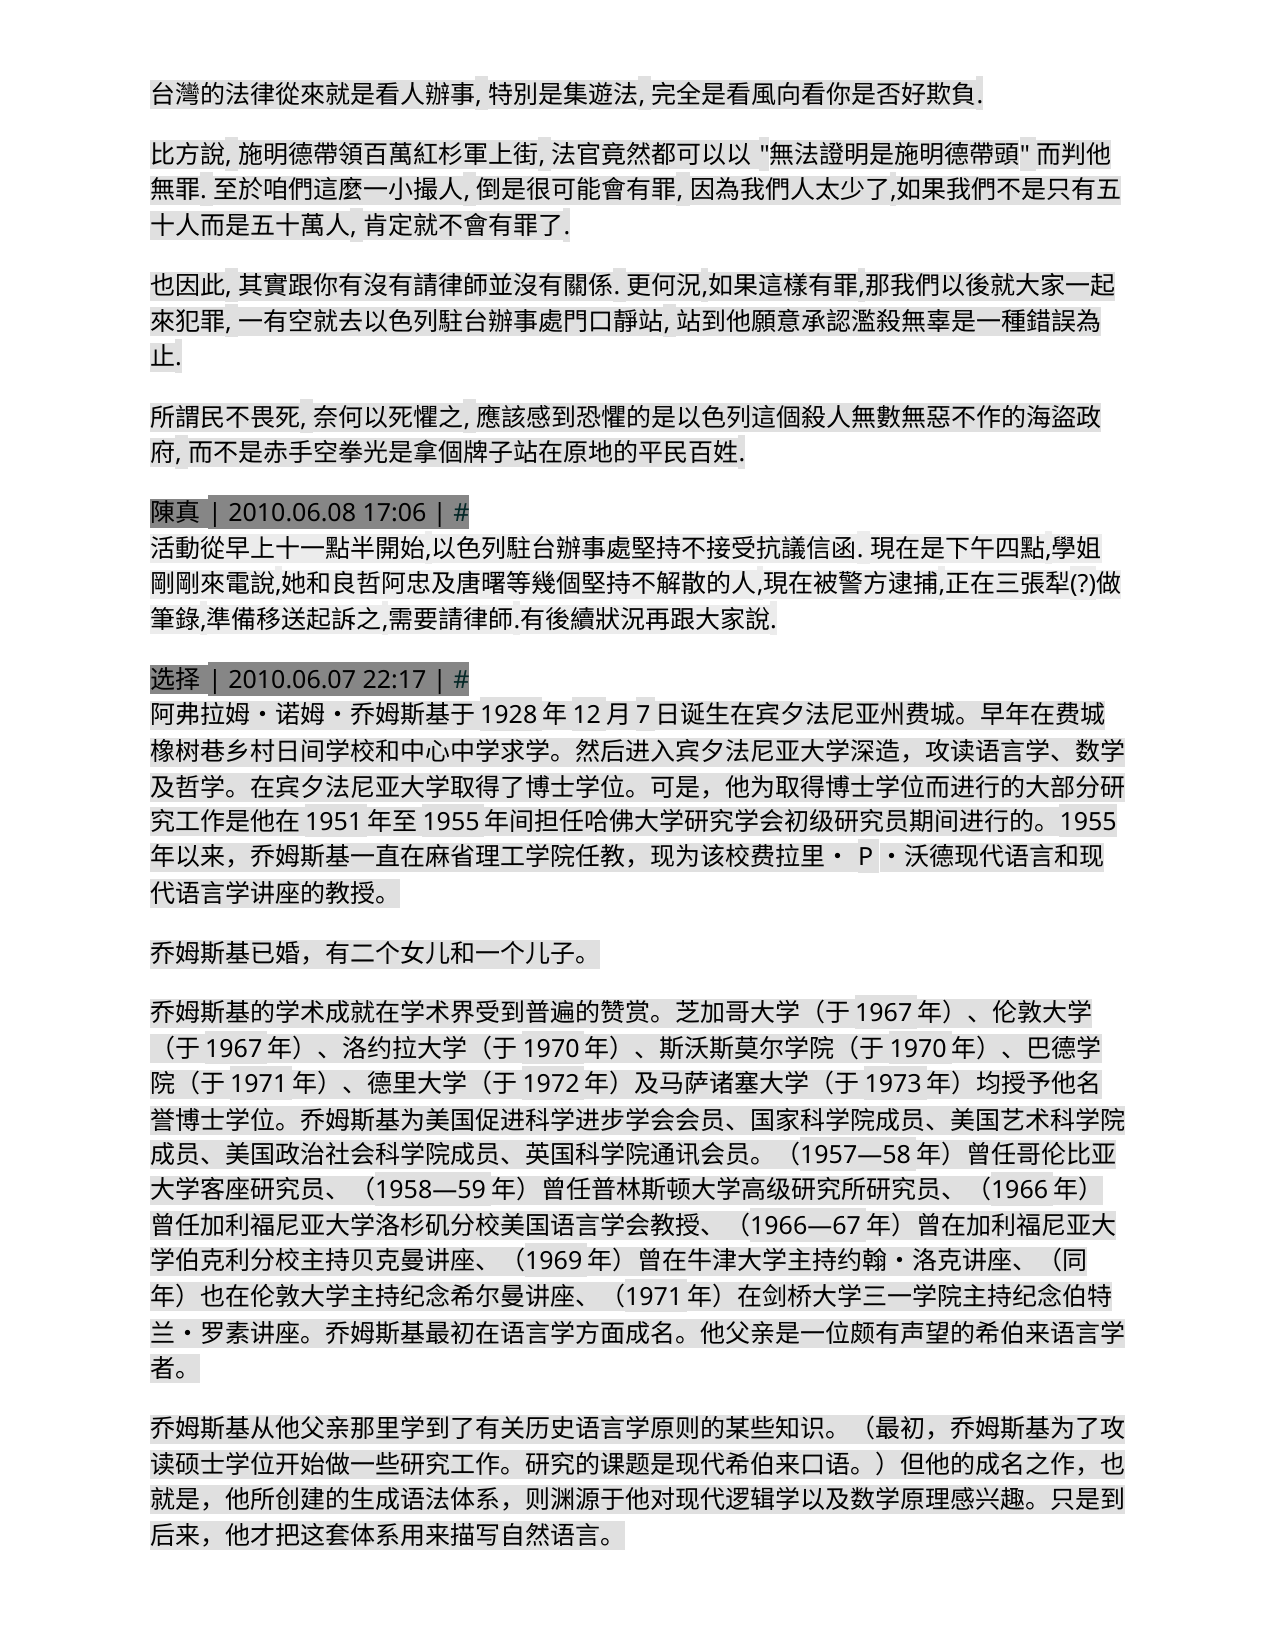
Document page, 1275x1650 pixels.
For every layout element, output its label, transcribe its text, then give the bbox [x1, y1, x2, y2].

text 乔姆斯基的学术成就在学术界受到普遍的赞赏。芝加哥大学（于1967年）、伦敦大学（于1967年）、洛约拉大学（于1970年）、斯沃斯莫尔学院（于1970年）、巴德学院（于1971年）、德里大学（于1972年）及马萨诸塞大学（于1973年）均授予他名誉博士学位。乔姆斯基为美国促进科学进步学会会员、国家科学院成员、美国艺术科学院成员、美国政治社会科学院成员、英国科学院通讯会员。（1957―58年）曾任哥伦比亚大学客座研究员、（1958―59年）曾任普林斯顿大学高级研究所研究员、（1966年）曾任加利福尼亚大学洛杉矶分校美国语言学会教授、（1966―67年）曾在加利福尼亚大学伯克利分校主持贝克曼讲座、（1969年）曾在牛津大学主持约翰・洛克讲座、（同年）也在伦敦大学主持纪念希尔曼讲座、（1971年）在剑桥大学三一学院主持纪念伯特兰・罗素讲座。乔姆斯基最初在语言学方面成名。他父亲是一位颇有声望的希伯来语言学者。 [150, 994, 1125, 1383]
text 陳真 | 2010.06.08 17:06 | # [150, 494, 1125, 529]
text 乔姆斯基从他父亲那里学到了有关历史语言学原则的某些知识。（最初，乔姆斯基为了攻读硕士学位开始做一些研究工作。研究的课题是现代希伯来口语。）但他的成名之作，也就是，他所创建的生成语法体系，则渊源于他对现代逻辑学以及数学原理感兴趣。只是到后来，他才把这套体系用来描写自然语言。 [150, 1408, 1125, 1550]
text 台灣的法律從來就是看人辦事, 特別是集遊法, 完全是看風向看你是否好欺負. [150, 75, 1125, 110]
text 所謂民不畏死, 奈何以死懼之, 應該感到恐懼的是以色列這個殺人無數無惡不作的海盜政府, 而不是赤手空拳光是拿個牌子站在原地的平民百姓. [150, 398, 1125, 469]
text 选择 | 2010.06.07 22:17 | # [150, 660, 1125, 696]
text 活動從早上十一點半開始,以色列駐台辦事處堅持不接受抗議信函. 現在是下午四點,學姐剛剛來電說,她和良哲阿忠及唐曙等幾個堅持不解散的人,現在被警方逮捕,正在三張犁(?)做筆錄,準備移送起訴之,需要請律師.有後續狀況再跟大家說. [150, 529, 1125, 635]
text 比方說, 施明德帶領百萬紅杉軍上街, 法官竟然都可以以 "無法證明是施明德帶頭" 而判他無罪. 至於咱們這麼一小撮人, 倒是很可能會有罪, 因為我們人太少了,如果我們不是只有五十人而是五十萬人, 肯定就不會有罪了. [150, 135, 1125, 242]
text 乔姆斯基已婚，有二个女儿和一个儿子。 [150, 933, 1125, 969]
text 阿弗拉姆・诺姆・乔姆斯基于1928年12月7日诞生在宾夕法尼亚州费城。早年在费城橡树巷乡村日间学校和中心中学求学。然后进入宾夕法尼亚大学深造，攻读语言学、数学及哲学。在宾夕法尼亚大学取得了博士学位。可是，他为取得博士学位而进行的大部分研究工作是他在1951年至1955年间担任哈佛大学研究学会初级研究员期间进行的。1955年以来，乔姆斯基一直在麻省理工学院任教，现为该校费拉里・ P ・沃德现代语言和现代语言学讲座的教授。 [150, 696, 1125, 908]
text 也因此, 其實跟你有沒有請律師並沒有關係. 更何況,如果這樣有罪,那我們以後就大家一起來犯罪, 一有空就去以色列駐台辦事處門口靜站, 站到他願意承認濫殺無辜是一種錯誤為止. [150, 267, 1125, 373]
